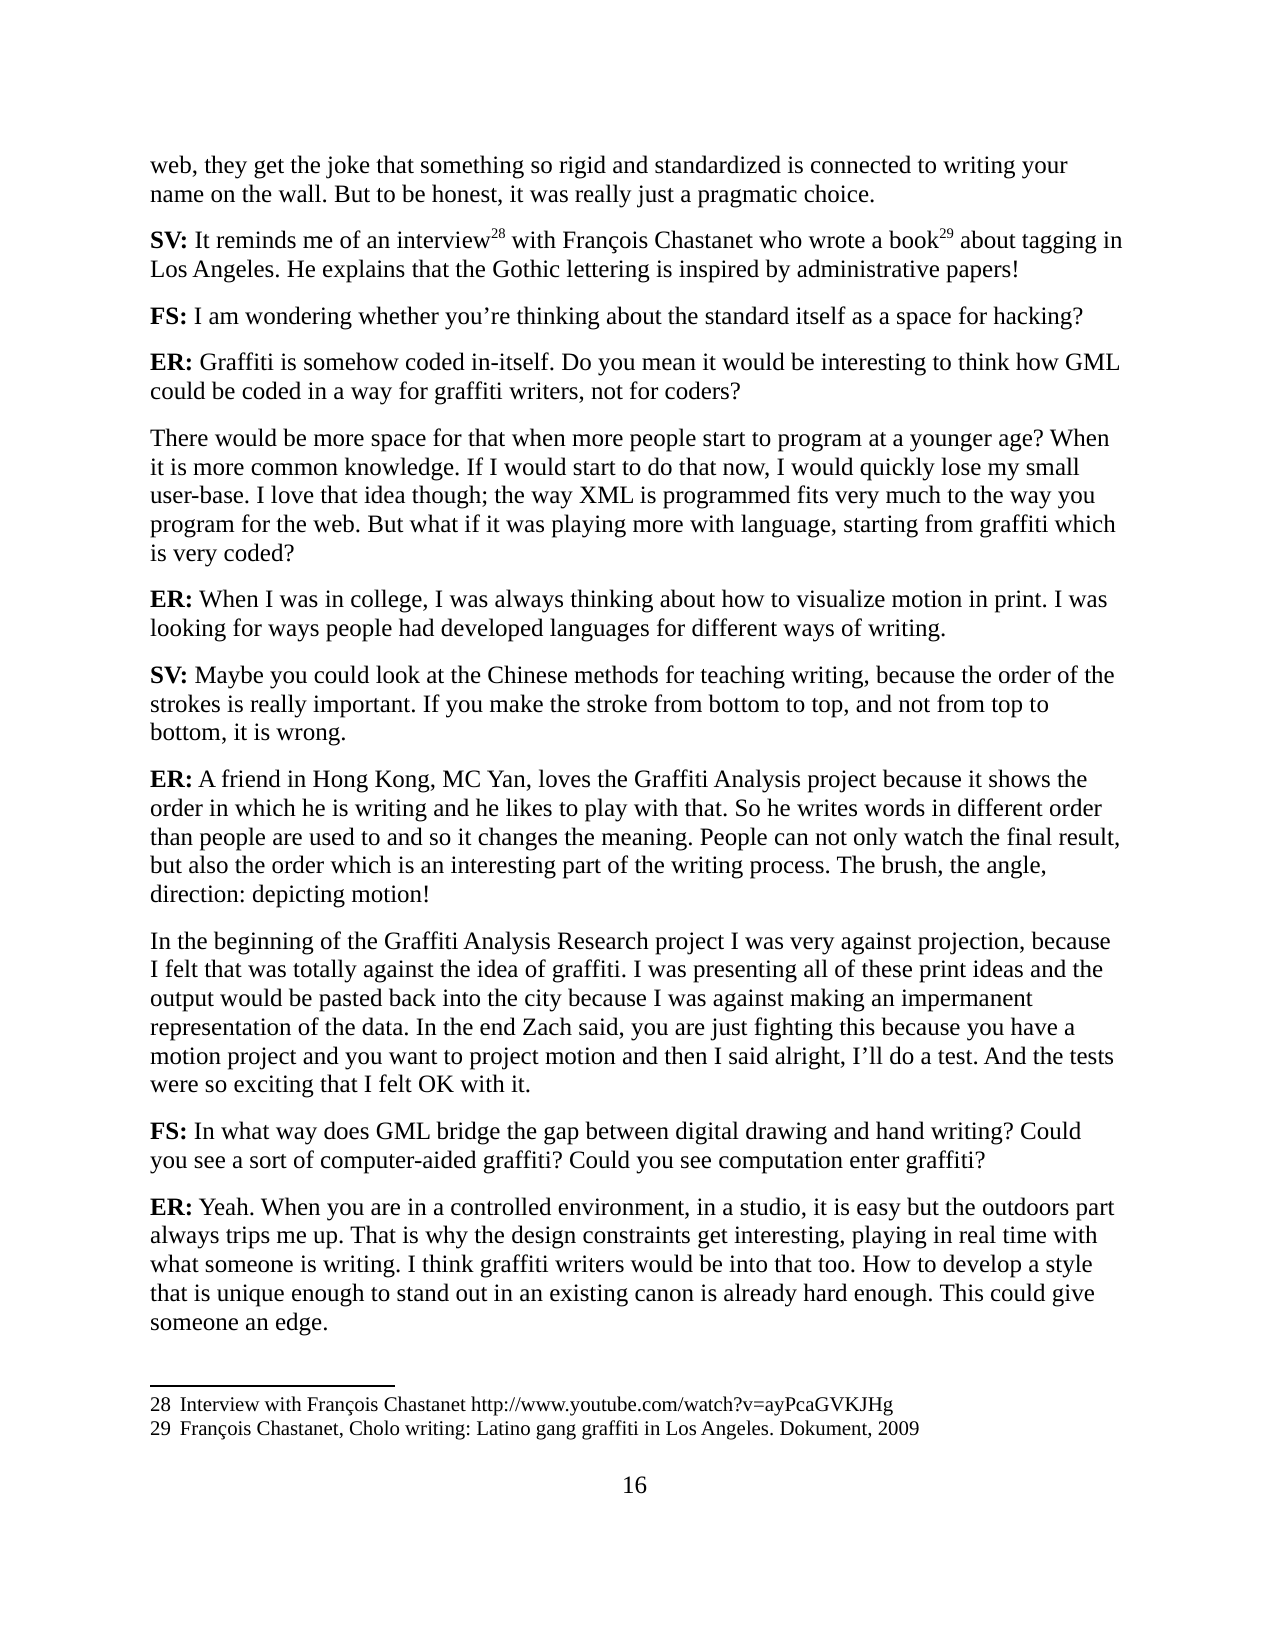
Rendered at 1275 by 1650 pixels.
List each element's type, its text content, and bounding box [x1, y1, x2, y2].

text ER: Graffiti is somehow coded in-itself. Do you mean it would be interesting to think how GML could be coded in a way for graffiti writers, not for coders? [150, 347, 1125, 405]
text ER: A friend in Hong Kong, MC Yan, loves the Graffiti Analysis project because it shows the order in which he is writing and he likes to play with that. So he writes words in different order than people are used to and so it changes the meaning. People can not only watch the final result, but also the order which is an interesting part of the writing process. The brush, the angle, direction: depicting motion! [150, 764, 1125, 908]
text FS: I am wondering whether you’re thinking about the standard itself as a space for hacking? [150, 301, 1125, 329]
text ER: Yeah. When you are in a controlled environment, in a studio, it is easy but the outdoors part always trips me up. That is why the design constraints get interesting, playing in real time with what someone is writing. I think graffiti writers would be into that too. How to develop a style that is unique enough to stand out in an existing canon is already hard enough. This could give someone an edge. [150, 1192, 1125, 1335]
text SV: It reminds me of an interview with François Chastanet who wrote a book about tagging in Los Angeles. He explains that the Gothic lettering is inspired by administrative papers! [150, 225, 1125, 283]
text SV: Maybe you could look at the Chinese methods for teaching writing, because the order of the strokes is really important. If you make the stroke from bottom to top, and not from top to bottom, it is wrong. [150, 660, 1125, 746]
text François Chastanet, Cholo writing: Latino gang graffiti in Los Angeles. Dokument, 2009 [150, 1416, 1125, 1440]
text FS: In what way does GML bridge the gap between digital drawing and hand writing? Could you see a sort of computer-aided graffiti? Could you see computation enter graffiti? [150, 1116, 1125, 1174]
text There would be more space for that when more people start to program at a younger age? When it is more common knowledge. If I would start to do that now, I would quickly lose my small user-base. I love that idea though; the way XML is programmed fits very much to the way you program for the web. But what if it was playing more with language, starting from graffiti which is very coded? [150, 423, 1125, 567]
text ER: When I was in college, I was always thinking about how to visualize motion in print. I was looking for ways people had developed languages for different ways of writing. [150, 584, 1125, 642]
text Interview with François Chastanet http://www.youtube.com/watch?v=ayPcaGVKJHg [150, 1392, 1125, 1416]
text web, they get the joke that something so rigid and standardized is connected to writing your name on the wall. But to be honest, it was really just a pragmatic choice. [150, 150, 1125, 207]
text In the beginning of the Graffiti Analysis Research project I was very against projection, because I felt that was totally against the idea of graffiti. I was presenting all of these print ideas and the output would be pasted back into the city because I was against making an impermanent representation of the data. In the end Zach said, you are just fighting this because you have a motion project and you want to project motion and then I said alright, I’ll do a test. And the tests were so exciting that I felt OK with it. [150, 926, 1125, 1098]
